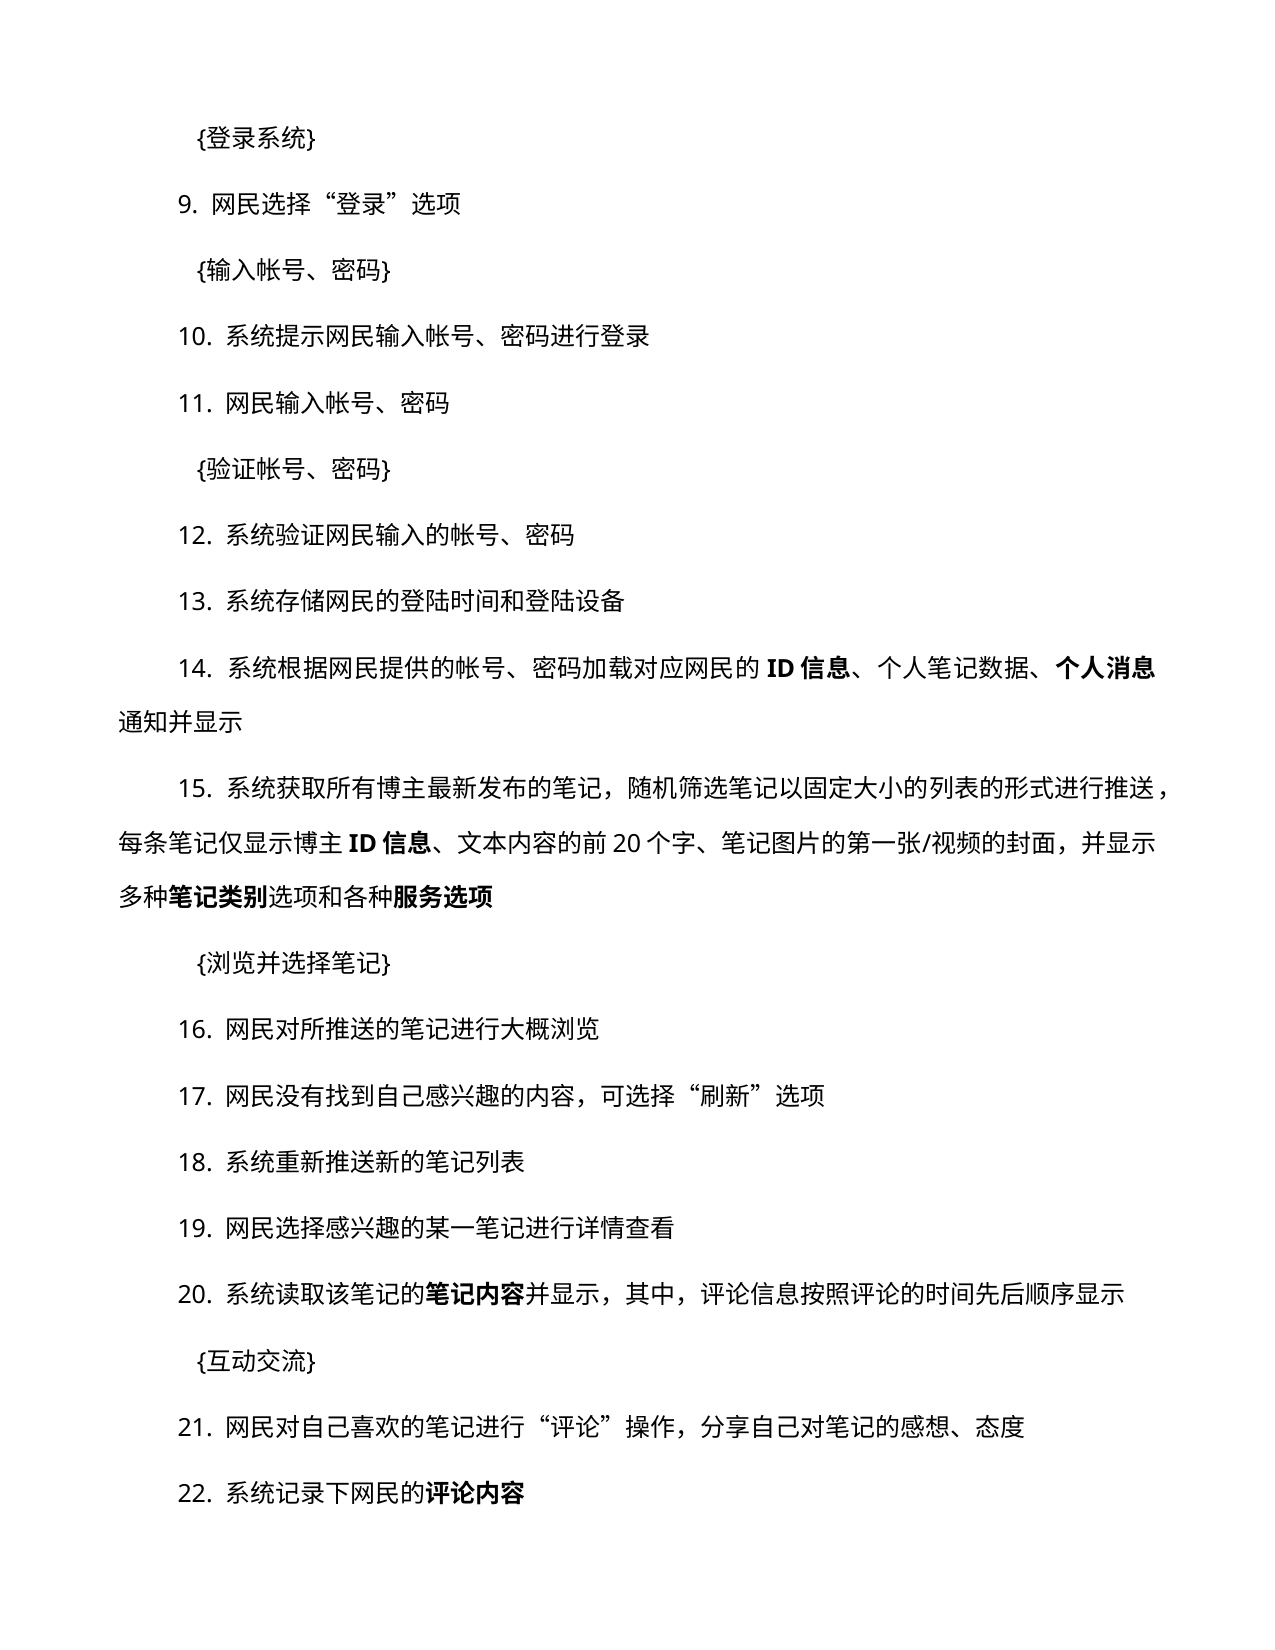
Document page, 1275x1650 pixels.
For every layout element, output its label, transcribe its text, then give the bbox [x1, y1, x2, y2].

text 9. 网民选择“登录”选项 [118, 184, 1157, 221]
text 18. 系统重新推送新的笔记列表 [118, 1142, 1157, 1179]
text {浏览并选择笔记} [118, 944, 1157, 980]
text 12. 系统验证网民输入的帐号、密码 [118, 516, 1157, 552]
text 15. 系统获取所有博主最新发布的笔记，随机筛选笔记以固定大小的列表的形式进行推送，每条笔记仅显示博主ID信息、文本内容的前20个字、笔记图片的第一张/视频的封面，并显示多种笔记类别选项和各种服务选项 [118, 769, 1157, 914]
text 22. 系统记录下网民的评论内容 [118, 1474, 1157, 1510]
text {登录系统} [118, 118, 1157, 154]
text 13. 系统存储网民的登陆时间和登陆设备 [118, 582, 1157, 618]
text 21. 网民对自己喜欢的笔记进行“评论”操作，分享自己对笔记的感想、态度 [118, 1407, 1157, 1444]
text {验证帐号、密码} [118, 449, 1157, 486]
text 10. 系统提示网民输入帐号、密码进行登录 [118, 317, 1157, 353]
text 14. 系统根据网民提供的帐号、密码加载对应网民的ID信息、个人笔记数据、个人消息通知并显示 [118, 648, 1157, 739]
text {互动交流} [118, 1341, 1157, 1377]
text 17. 网民没有找到自己感兴趣的内容，可选择“刷新”选项 [118, 1076, 1157, 1112]
text 20. 系统读取该笔记的笔记内容并显示，其中，评论信息按照评论的时间先后顺序显示 [118, 1275, 1157, 1311]
text 19. 网民选择感兴趣的某一笔记进行详情查看 [118, 1209, 1157, 1245]
text 11. 网民输入帐号、密码 [118, 383, 1157, 419]
text 16. 网民对所推送的笔记进行大概浏览 [118, 1010, 1157, 1046]
text {输入帐号、密码} [118, 251, 1157, 287]
